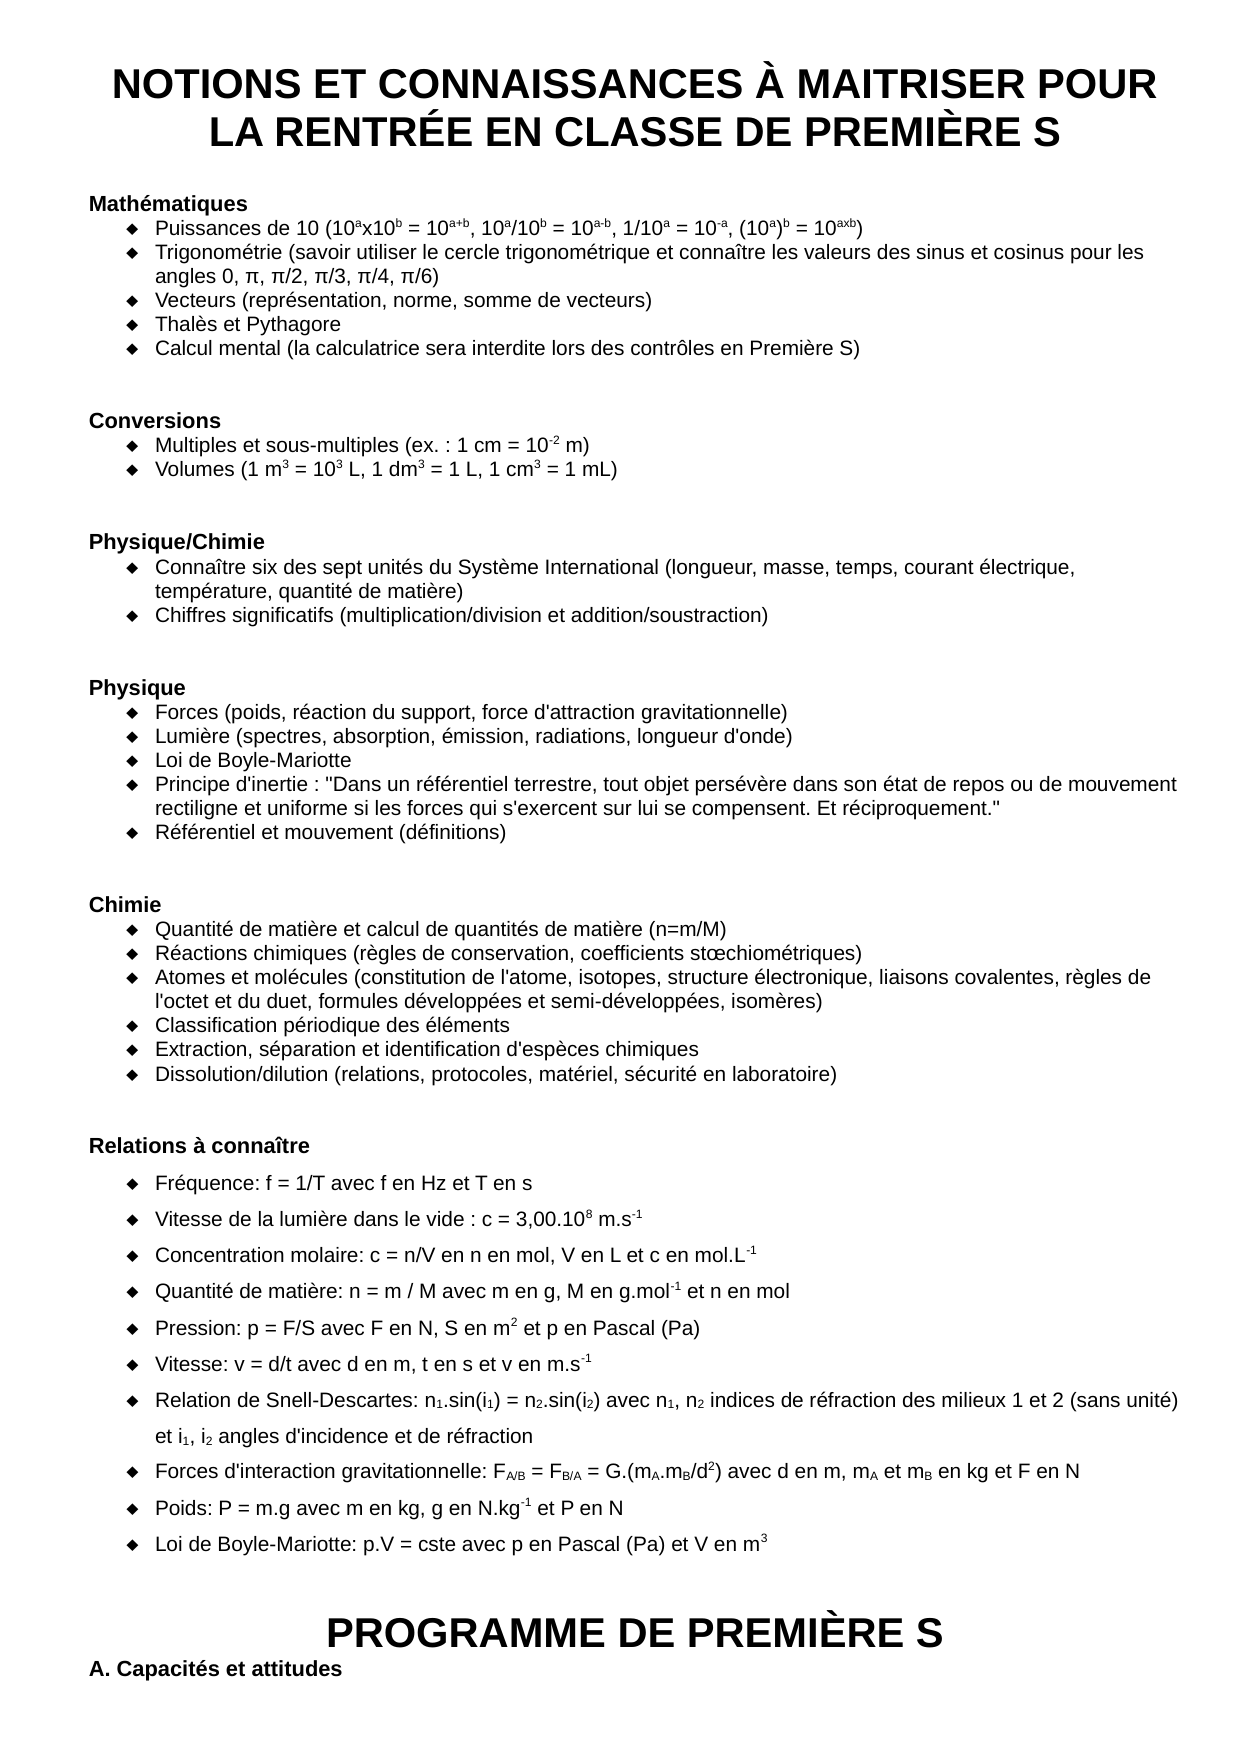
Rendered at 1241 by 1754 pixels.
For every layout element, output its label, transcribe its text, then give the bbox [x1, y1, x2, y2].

list Volumes (1 m3 = 103 L, 1 dm3 = 1 L, 1 cm3 = 1 mL) [126, 457, 1181, 481]
list Extraction, séparation et identification d'espèces chimiques [126, 1037, 1181, 1061]
text Notions et connaissances à maitriser pour la rentrée en classe de Première S [88, 59, 1181, 155]
list Forces (poids, réaction du support, force d'attraction gravitationnelle) [126, 700, 1181, 724]
list Atomes et molécules (constitution de l'atome, isotopes, structure électronique, liaisons covalentes, règles de l'octet et du duet, formules développées et semi-développées, isomères) [126, 965, 1181, 1013]
text Physique/Chimie [88, 505, 1181, 554]
list Fréquence: f = 1/T avec f en Hz et T en s [126, 1171, 1181, 1195]
list Concentration molaire: c = n/V en n en mol, V en L et c en mol.L-1 [126, 1243, 1181, 1267]
list Vitesse: v = d/t avec d en m, t en s et v en m.s-1 [126, 1351, 1181, 1375]
list Classification périodique des éléments [126, 1013, 1181, 1037]
list Référentiel et mouvement (définitions) [126, 820, 1181, 844]
text Relations à connaître [88, 1133, 1181, 1158]
text Mathématiques [88, 167, 1181, 216]
list Multiples et sous-multiples (ex. : 1 cm = 10-2 m) [126, 433, 1181, 457]
list Réactions chimiques (règles de conservation, coefficients stœchiométriques) [126, 941, 1181, 965]
list Trigonométrie (savoir utiliser le cercle trigonométrique et connaître les valeurs des sinus et cosinus pour les angles 0, π, π/2, π/3, π/4, π/6) [126, 240, 1181, 288]
list Forces d'interaction gravitationnelle: FA/B = FB/A = G.(mA.mB/d2) avec d en m, mA et mB en kg et F en N [126, 1459, 1181, 1483]
list Calcul mental (la calculatrice sera interdite lors des contrôles en Première S) [126, 336, 1181, 360]
text Conversions [88, 384, 1181, 433]
list Dissolution/dilution (relations, protocoles, matériel, sécurité en laboratoire) [126, 1061, 1181, 1085]
list Thalès et Pythagore [126, 312, 1181, 336]
text Physique [88, 627, 1181, 700]
text Chimie [88, 868, 1181, 917]
list Puissances de 10 (10ax10b = 10a+b, 10a/10b = 10a-b, 1/10a = 10-a, (10a)b = 10axb) [126, 216, 1181, 240]
list Loi de Boyle-Mariotte [126, 748, 1181, 772]
list Connaître six des sept unités du Système International (longueur, masse, temps, courant électrique, température, quantité de matière) [126, 554, 1181, 602]
list Pression: p = F/S avec F en N, S en m2 et p en Pascal (Pa) [126, 1315, 1181, 1339]
list Quantité de matière: n = m / M avec m en g, M en g.mol-1 et n en mol [126, 1279, 1181, 1303]
list Chiffres significatifs (multiplication/division et addition/soustraction) [126, 602, 1181, 627]
text Programme de Première S [88, 1608, 1181, 1656]
list Lumière (spectres, absorption, émission, radiations, longueur d'onde) [126, 724, 1181, 748]
list Poids: P = m.g avec m en kg, g en N.kg-1 et P en N [126, 1495, 1181, 1519]
list Vitesse de la lumière dans le vide : c = 3,00.108 m.s-1 [126, 1207, 1181, 1231]
list Loi de Boyle-Mariotte: p.V = cste avec p en Pascal (Pa) et V en m3 [126, 1531, 1181, 1556]
text A. Capacités et attitudes [88, 1656, 1181, 1681]
list Principe d'inertie : "Dans un référentiel terrestre, tout objet persévère dans son état de repos ou de mouvement rectiligne et uniforme si les forces qui s'exercent sur lui se compensent. Et réciproquement." [126, 772, 1181, 820]
list Quantité de matière et calcul de quantités de matière (n=m/M) [126, 917, 1181, 941]
list Relation de Snell-Descartes: n1.sin(i1) = n2.sin(i2) avec n1, n2 indices de réfraction des milieux 1 et 2 (sans unité) et i1, i2 angles d'incidence et de réfraction [126, 1387, 1181, 1447]
list Vecteurs (représentation, norme, somme de vecteurs) [126, 288, 1181, 312]
